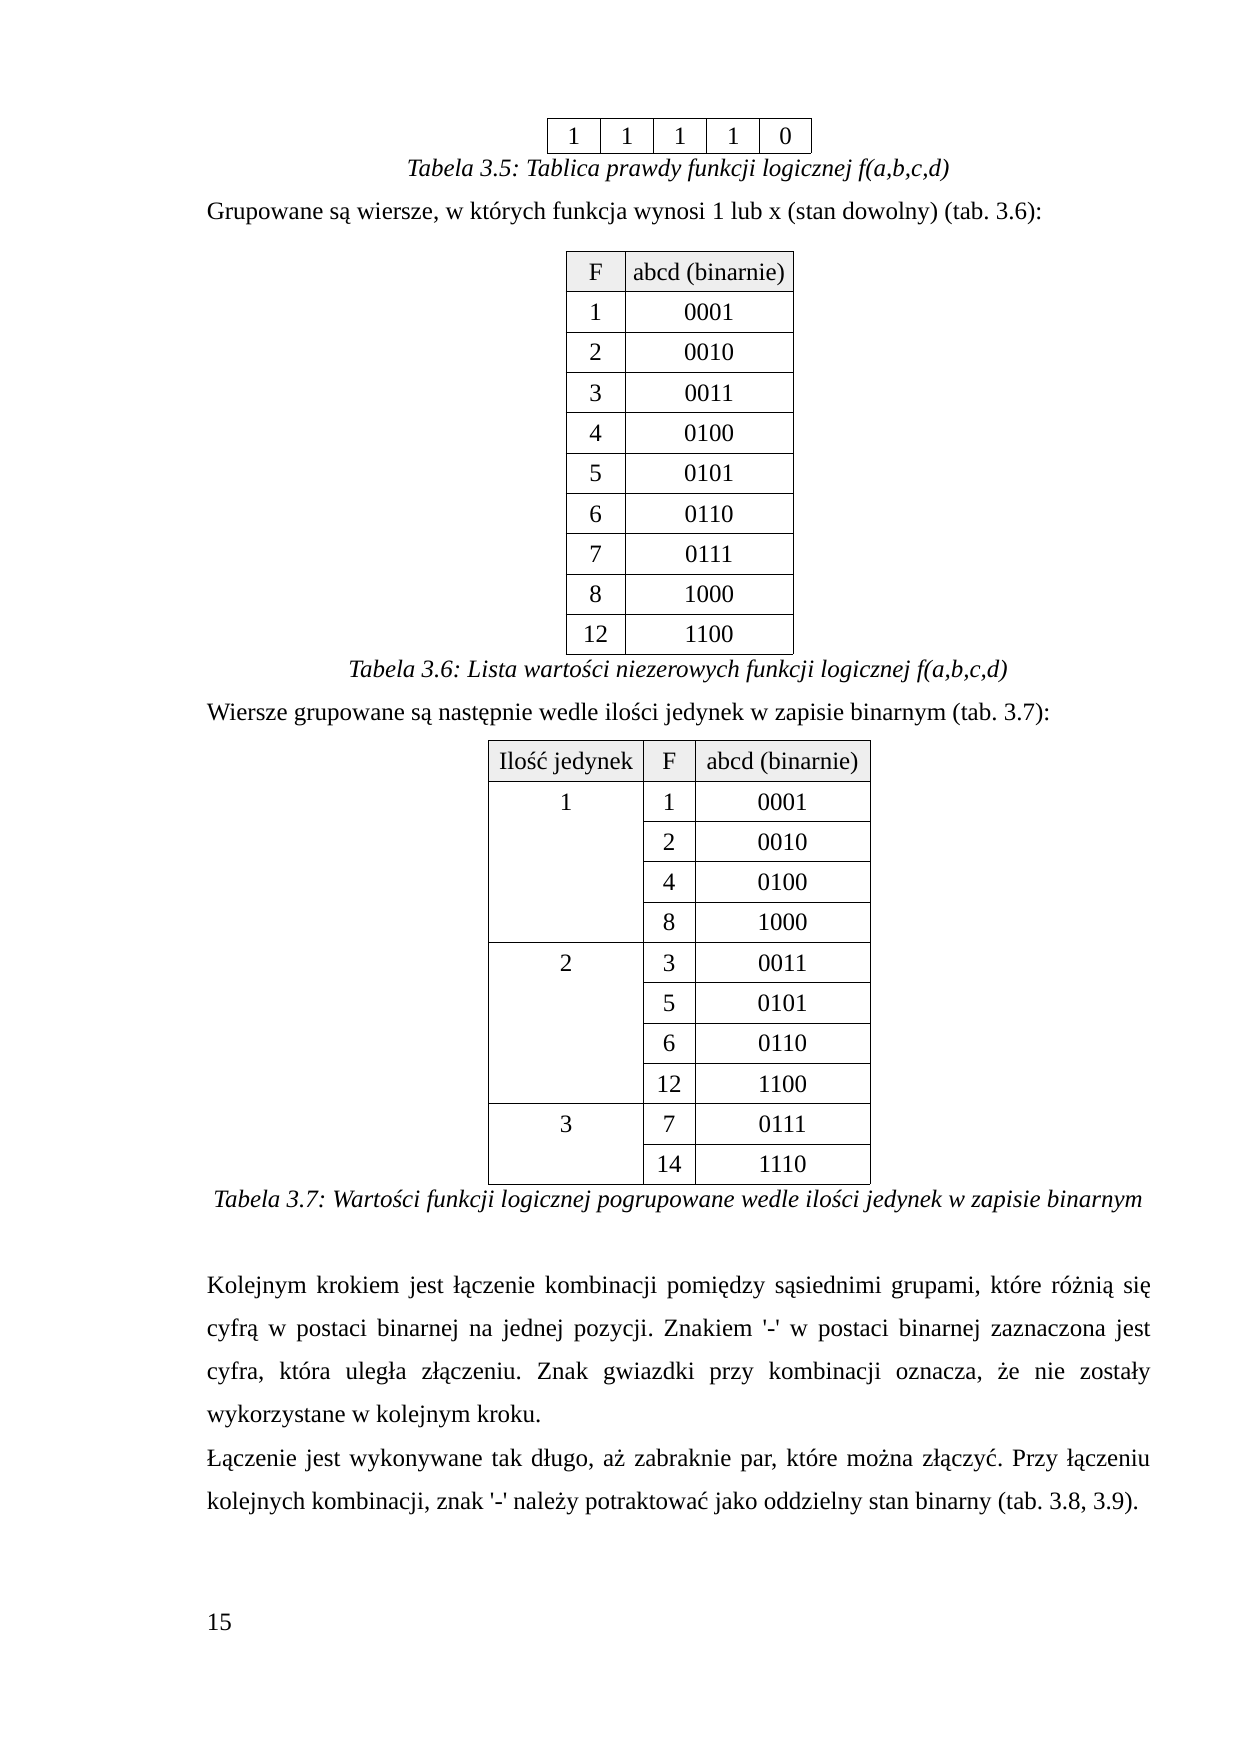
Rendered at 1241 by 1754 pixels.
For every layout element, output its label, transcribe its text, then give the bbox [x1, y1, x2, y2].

table_cell 4 [567, 413, 625, 452]
table_cell 0 [760, 119, 811, 153]
table_cell 0001 [696, 782, 870, 821]
table_cell 0010 [696, 822, 870, 861]
table_cell 4 [644, 862, 695, 902]
table_cell 7 [644, 1104, 695, 1143]
text Wiersze grupowane są następnie wedle ilości jedynek w zapisie binarnym (tab. 3.7): [207, 697, 1152, 726]
text Łączenie jest wykonywane tak długo, aż zabraknie par, które można złączyć. Przy łączeniu kolejnych kombinacji, znak '-' należy potraktować jako oddzielny stan binarny (tab. 3.8, 3.9). [207, 1443, 1152, 1514]
table_cell 5 [644, 983, 695, 1023]
table_cell 3 [644, 943, 695, 982]
text Tabela 3.7: Wartości funkcji logicznej pogrupowane wedle ilości jedynek w zapisie binarnym [207, 1184, 1152, 1213]
table_header F [644, 741, 695, 781]
table_cell 6 [567, 494, 625, 533]
table_cell 0101 [696, 983, 870, 1023]
table_cell 0101 [626, 454, 793, 493]
table_cell 0111 [626, 534, 793, 573]
table_cell 0100 [626, 413, 793, 452]
table_cell 0001 [626, 292, 793, 332]
table_header Ilość jedynek [489, 741, 643, 781]
text Grupowane są wiersze, w których funkcja wynosi 1 lub x (stan dowolny) (tab. 3.6): [207, 196, 1152, 225]
table_cell 0011 [696, 943, 870, 982]
table_cell 14 [644, 1145, 695, 1184]
table_cell 1 [644, 782, 695, 821]
table_cell 5 [567, 454, 625, 493]
table_cell 0100 [696, 862, 870, 902]
table_cell 12 [644, 1064, 695, 1103]
table_cell 8 [644, 903, 695, 942]
text Tabela 3.5: Tablica prawdy funkcji logicznej f(a,b,c,d) [207, 153, 1152, 182]
table_cell 1 [654, 119, 706, 153]
text Kolejnym krokiem jest łączenie kombinacji pomiędzy sąsiednimi grupami, które różnią się cyfrą w postaci binarnej na jednej pozycji. Znakiem '-' w postaci binarnej zaznaczona jest cyfra, która uległa złączeniu. Znak gwiazdki przy kombinacji oznacza, że nie zostały wykorzystane w kolejnym kroku. [207, 1270, 1152, 1428]
table_cell 2 [644, 822, 695, 861]
table_cell 0011 [626, 373, 793, 412]
table_header F [567, 252, 625, 291]
text Tabela 3.6: Lista wartości niezerowych funkcji logicznej f(a,b,c,d) [207, 654, 1152, 683]
table_header abcd (binarnie) [626, 252, 793, 291]
table_cell 0110 [696, 1024, 870, 1063]
table_cell 7 [567, 534, 625, 573]
table_cell 12 [567, 615, 625, 654]
table_cell 8 [567, 575, 625, 614]
table_cell 2 [489, 943, 643, 1103]
table_cell 1100 [696, 1064, 870, 1103]
table_cell 3 [489, 1104, 643, 1184]
table_header abcd (binarnie) [696, 741, 870, 781]
table_cell 1 [548, 119, 600, 153]
table_cell 3 [567, 373, 625, 412]
table_cell 6 [644, 1024, 695, 1063]
table_cell 1000 [696, 903, 870, 942]
table_cell 2 [567, 333, 625, 372]
table_cell 0111 [696, 1104, 870, 1143]
table_cell 1 [707, 119, 759, 153]
table_cell 1 [489, 782, 643, 942]
table_cell 1110 [696, 1145, 870, 1184]
table_cell 1000 [626, 575, 793, 614]
table_cell 0010 [626, 333, 793, 372]
table_cell 1 [567, 292, 625, 332]
table_cell 0110 [626, 494, 793, 533]
table_cell 1 [601, 119, 653, 153]
table_cell 1100 [626, 615, 793, 654]
